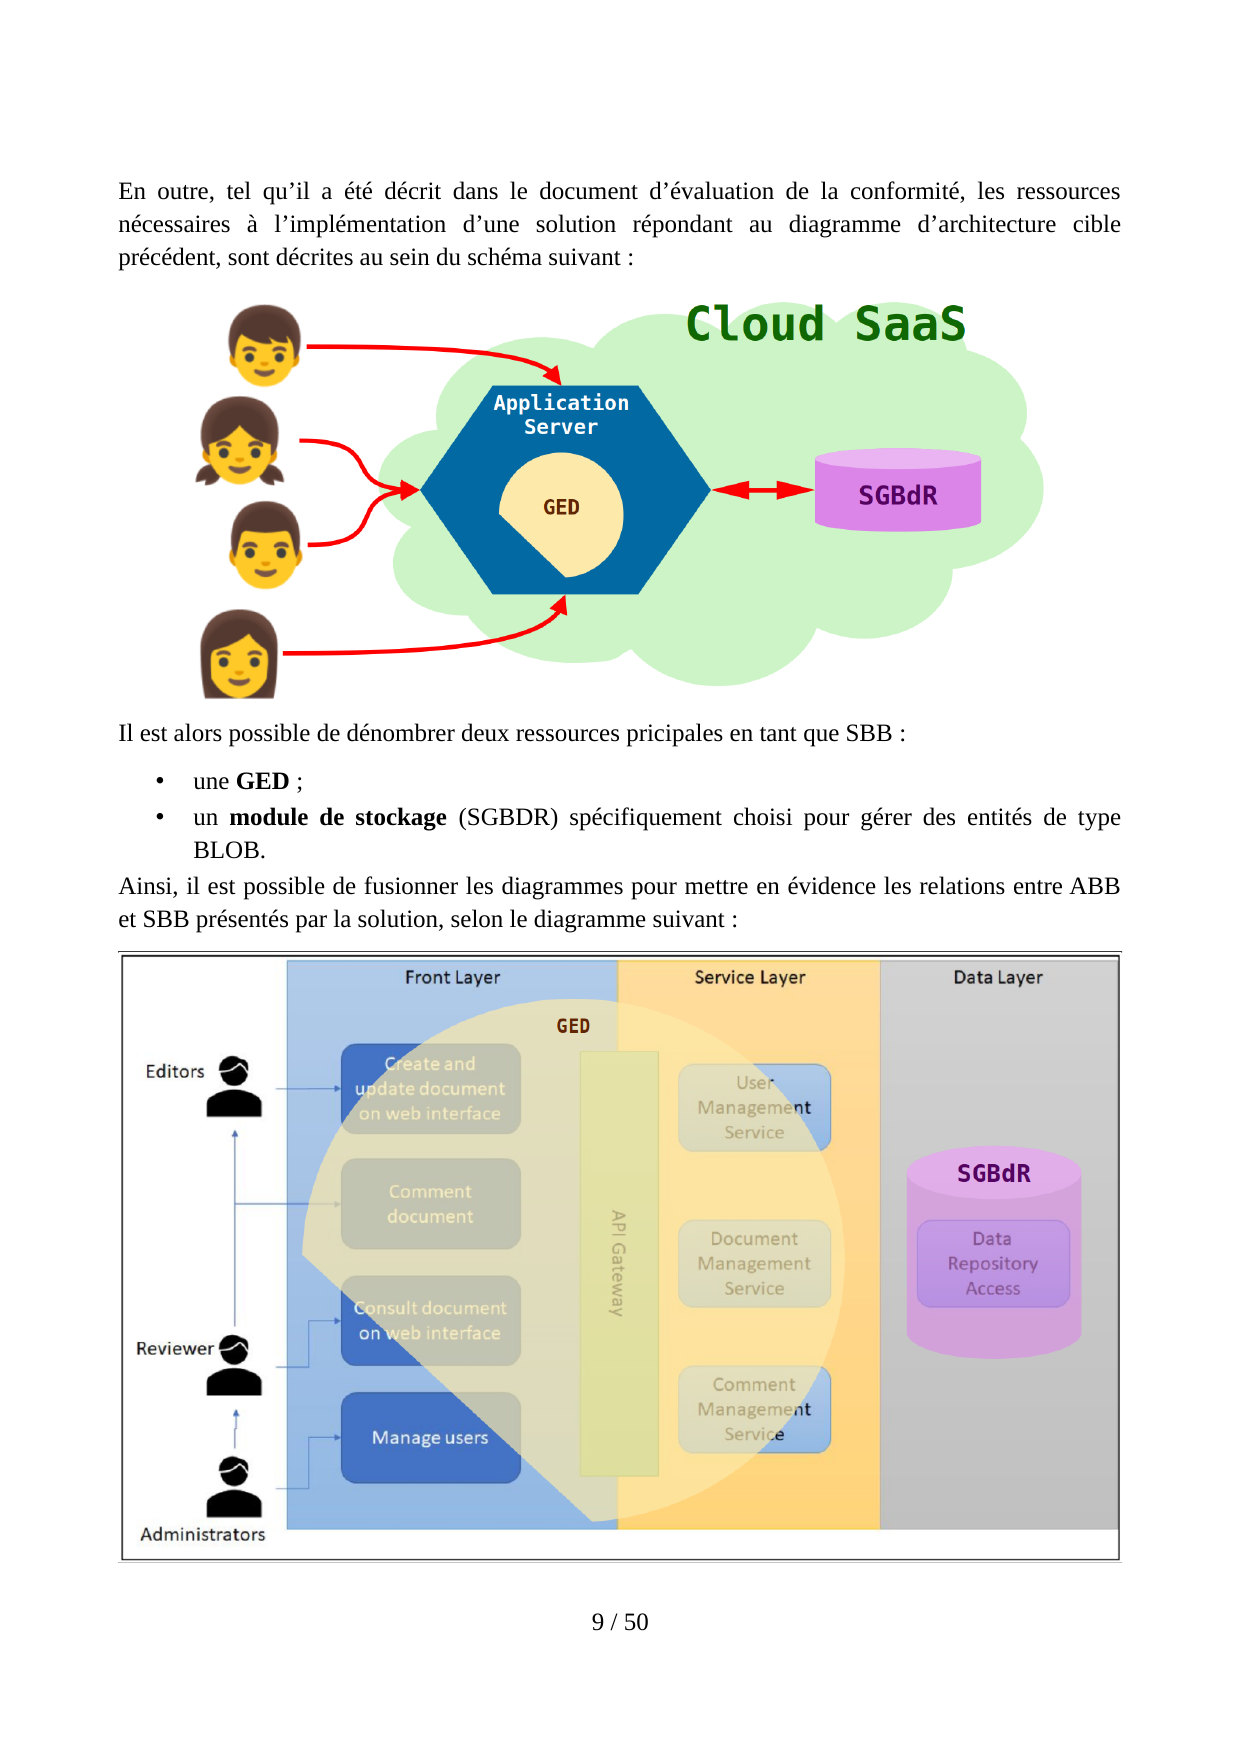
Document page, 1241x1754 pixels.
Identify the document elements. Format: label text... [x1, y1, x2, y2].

list une GED ; [156, 766, 1122, 795]
text Ainsi, il est possible de fusionner les diagrammes pour mettre en évidence les relations entre ABB et SBB présentés par la solution, selon le diagramme suivant : [118, 871, 1122, 933]
picture [118, 951, 1123, 1563]
text Il est alors possible de dénombrer deux ressources pricipales en tant que SBB : [118, 718, 1122, 747]
list un module de stockage (SGBDR) spécifiquement choisi pour gérer des entités de type BLOB. [156, 802, 1122, 864]
text En outre, tel qu’il a été décrit dans le document d’évaluation de la conformité, les ressources nécessaires à l’implémentation d’une solution répondant au diagramme d’architecture cible précédent, sont décrites au sein du schéma suivant : [118, 176, 1122, 271]
picture [193, 290, 1047, 700]
